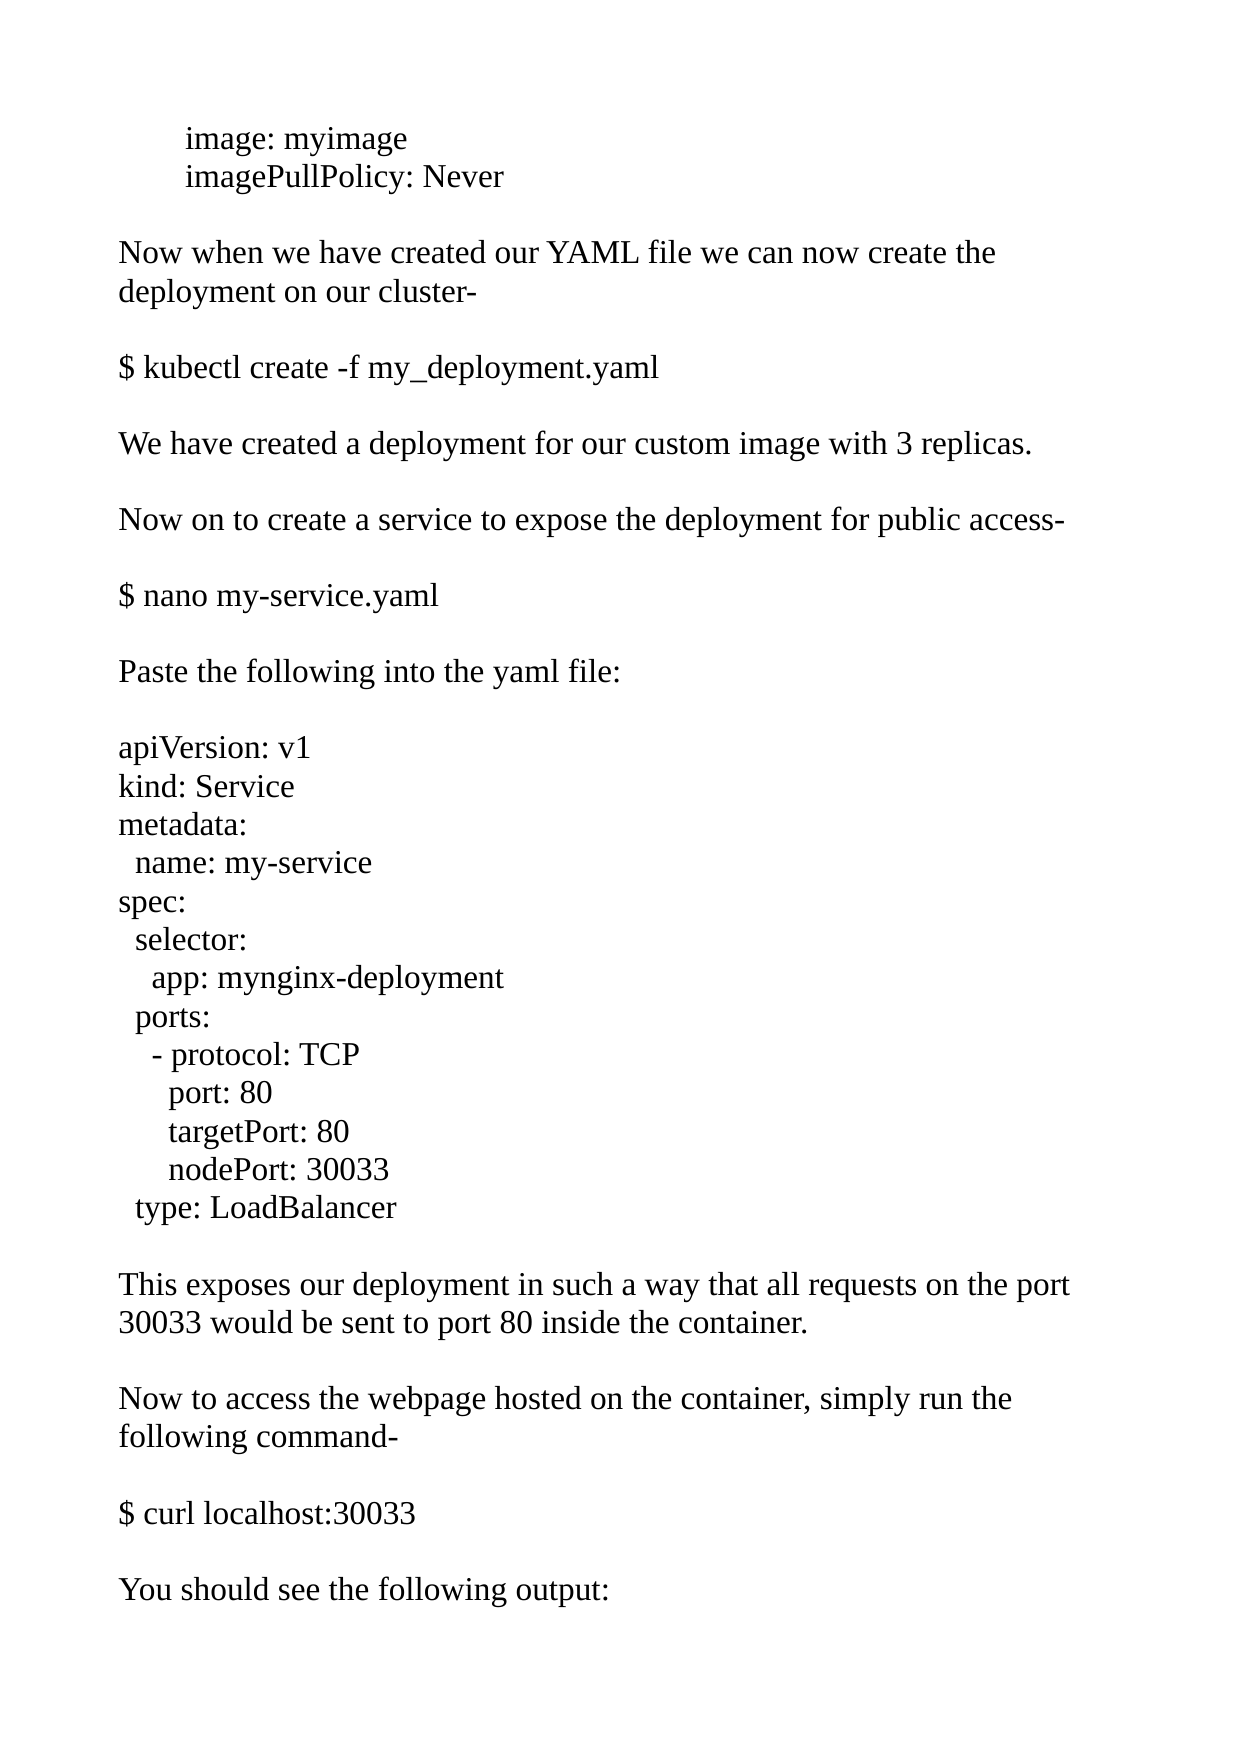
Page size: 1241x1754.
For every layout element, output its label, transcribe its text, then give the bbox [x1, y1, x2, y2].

text You should see the following output: [118, 1569, 1122, 1607]
text kind: Service [118, 766, 1122, 804]
text ports: [118, 996, 1122, 1034]
text - protocol: TCP [118, 1034, 1122, 1073]
text Paste the following into the yaml file: [118, 652, 1122, 690]
text port: 80 [118, 1073, 1122, 1111]
text selector: [118, 919, 1122, 958]
text $ curl localhost:30033 [118, 1493, 1122, 1531]
text $ nano my-service.yaml [118, 576, 1122, 614]
text targetPort: 80 [118, 1111, 1122, 1149]
text $ kubectl create -f my_deployment.yaml [118, 347, 1122, 385]
text app: mynginx-deployment [118, 958, 1122, 996]
text imagePullPolicy: Never [118, 156, 1122, 195]
text This exposes our deployment in such a way that all requests on the port 30033 would be sent to port 80 inside the container. [118, 1264, 1122, 1341]
text metadata: [118, 804, 1122, 843]
text nodePort: 30033 [118, 1149, 1122, 1188]
text name: my-service [118, 843, 1122, 881]
text type: LoadBalancer [118, 1188, 1122, 1226]
text apiVersion: v1 [118, 728, 1122, 766]
text Now when we have created our YAML file we can now create the deployment on our cluster- [118, 233, 1122, 309]
text spec: [118, 881, 1122, 919]
text We have created a deployment for our custom image with 3 replicas. [118, 423, 1122, 462]
text Now on to create a service to expose the deployment for public access- [118, 499, 1122, 538]
text Now to access the webpage hosted on the container, simply run the following command- [118, 1378, 1122, 1455]
text image: myimage [118, 118, 1122, 156]
